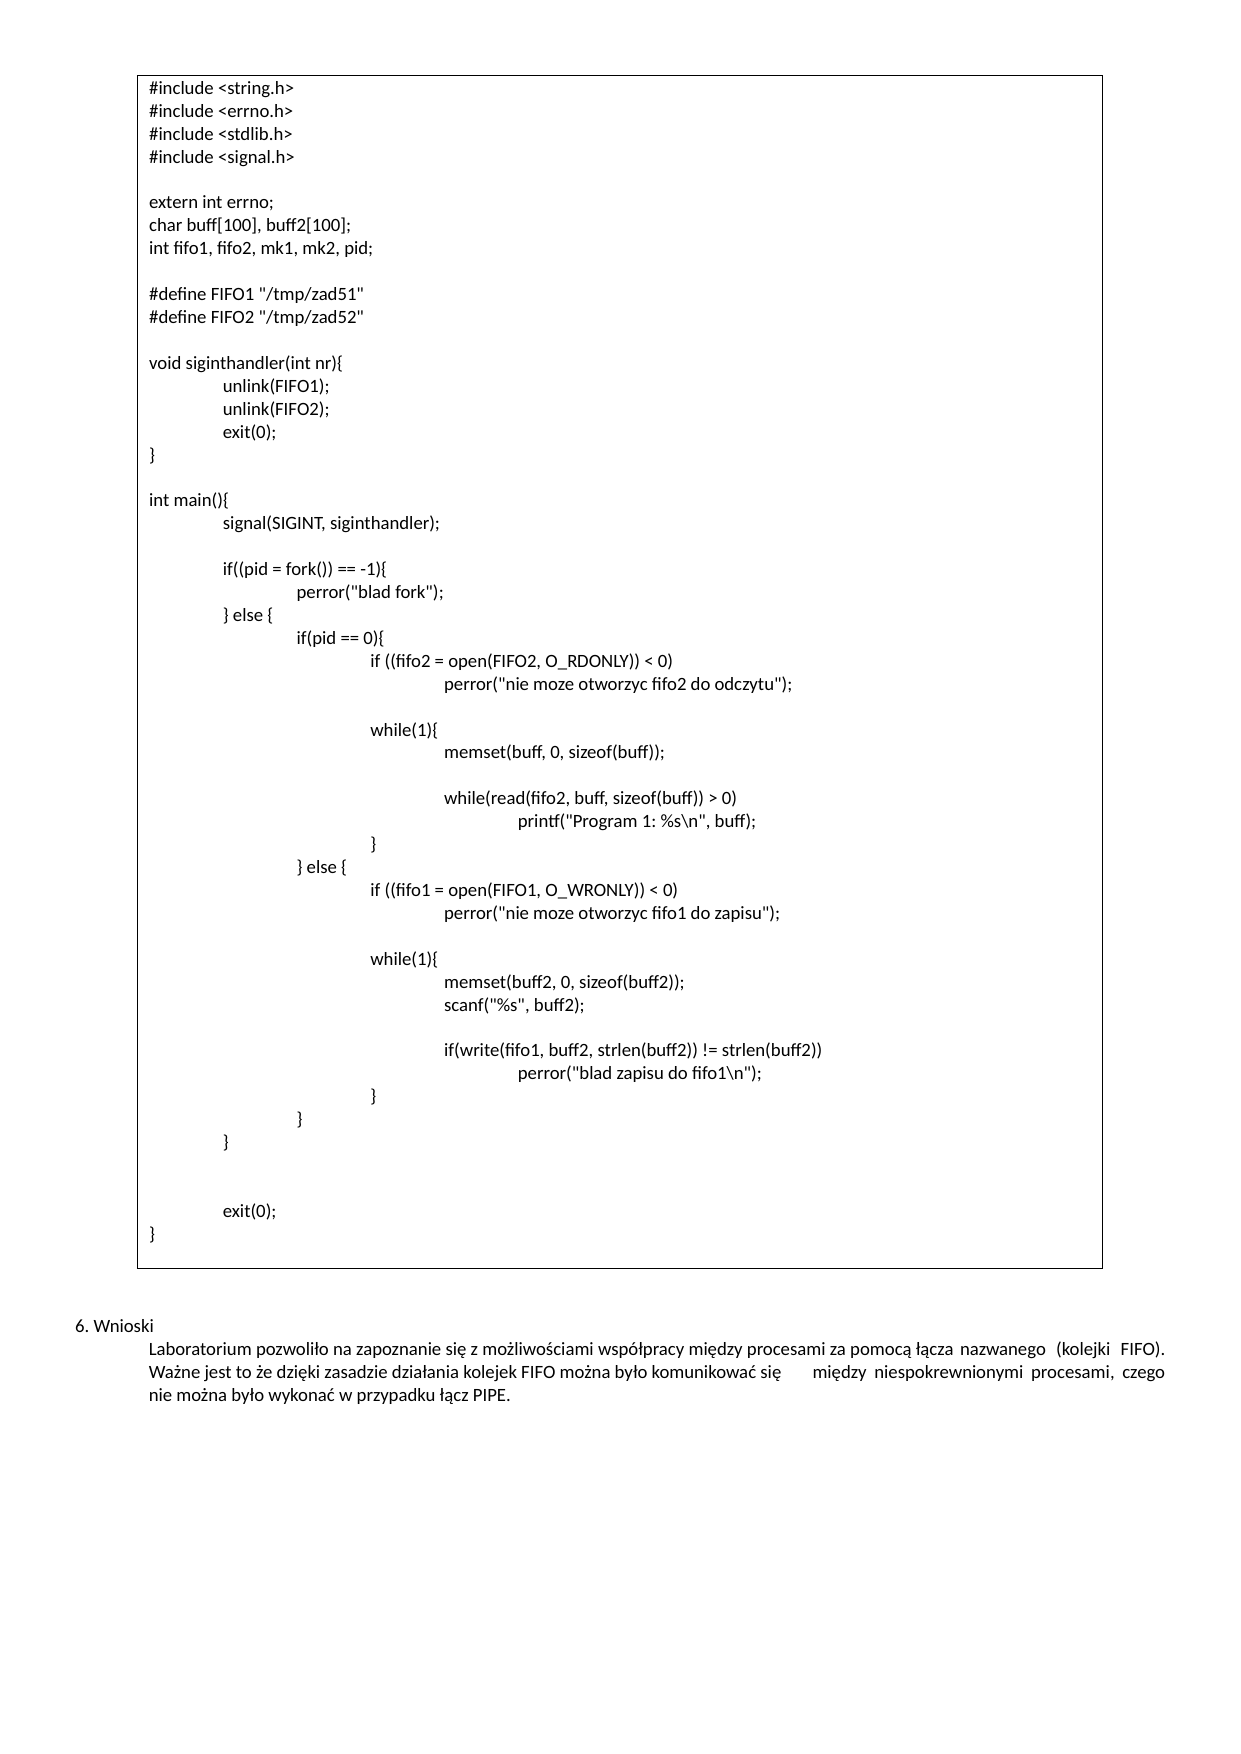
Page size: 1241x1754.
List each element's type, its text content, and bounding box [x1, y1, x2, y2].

text Laboratorium pozwoliło na zapoznanie się z możliwościami współpracy między procesami za pomocą łącza nazwanego (kolejki FIFO). Ważne jest to że dzięki zasadzie działania kolejek FIFO można było komunikować się między niespokrewnionymi procesami, czego nie można było wykonać w przypadku łącz PIPE. [148, 1337, 1165, 1406]
text 6. Wnioski [75, 1314, 1165, 1337]
table_header #include <string.h> #include <errno.h> #include <stdlib.h> #include <signal.h> extern int errno; char buff[100], buff2[100]; int fifo1, fifo2, mk1, mk2, pid; #define FIFO1 "/tmp/zad51" #define FIFO2 "/tmp/zad52" void siginthandler(int nr){ unlink(FIFO1); unlink(FIFO2); exit(0); } int main(){ signal(SIGINT, siginthandler); if((pid = fork()) == -1){ perror("blad fork"); } else { if(pid == 0){ if ((fifo2 = open(FIFO2, O_RDONLY)) < 0) perror("nie moze otworzyc fifo2 do odczytu"); while(1){ memset(buff, 0, sizeof(buff)); while(read(fifo2, buff, sizeof(buff)) > 0) printf("Program 1: %s\n", buff); } } else { if ((fifo1 = open(FIFO1, O_WRONLY)) < 0) perror("nie moze otworzyc fifo1 do zapisu"); while(1){ memset(buff2, 0, sizeof(buff2)); scanf("%s", buff2); if(write(fifo1, buff2, strlen(buff2)) != strlen(buff2)) perror("blad zapisu do fifo1\n"); } } } exit(0); } [138, 76, 1102, 1268]
